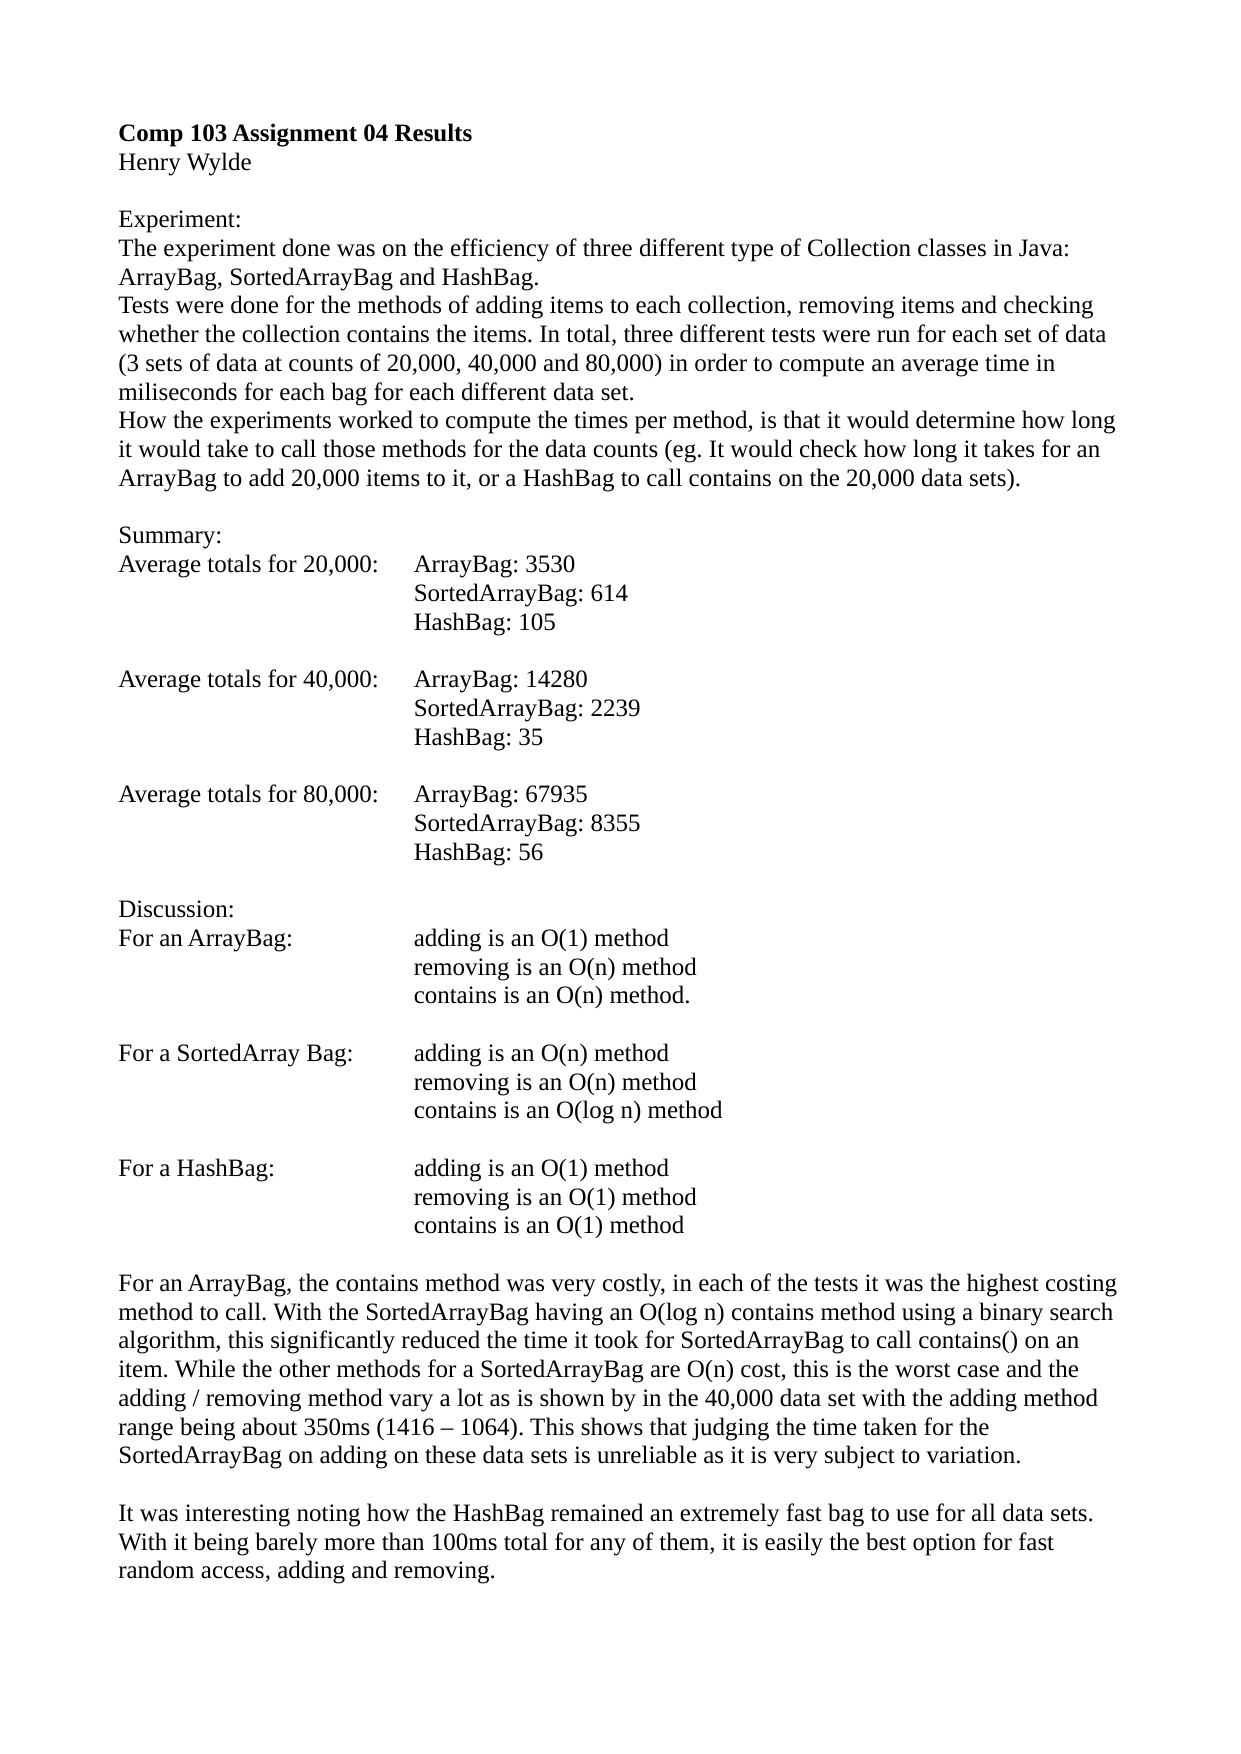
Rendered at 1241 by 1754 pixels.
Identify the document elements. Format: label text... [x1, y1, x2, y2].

text SortedArrayBag: 8355 [118, 808, 1122, 837]
text The experiment done was on the efficiency of three different type of Collection classes in Java: ArrayBag, SortedArrayBag and HashBag. [118, 233, 1122, 291]
text SortedArrayBag: 2239 [118, 693, 1122, 722]
text Summary: Average totals for 20,000: ArrayBag: 3530 [118, 492, 1122, 578]
text HashBag: 105 [118, 607, 1122, 636]
text How the experiments worked to compute the times per method, is that it would determine how long it would take to call those methods for the data counts (eg. It would check how long it takes for an ArrayBag to add 20,000 items to it, or a HashBag to call contains on the 20,000 data sets). [118, 406, 1122, 492]
text Comp 103 Assignment 04 Results [118, 118, 1122, 147]
text contains is an O(1) method For an ArrayBag, the contains method was very costly, in each of the tests it was the highest costing method to call. With the SortedArrayBag having an O(log n) contains method using a binary search algorithm, this significantly reduced the time it took for SortedArrayBag to call contains() on an item. While the other methods for a SortedArrayBag are O(n) cost, this is the worst case and the adding / removing method vary a lot as is shown by in the 40,000 data set with the adding method range being about 350ms (1416 – 1064). This shows that judging the time taken for the SortedArrayBag on adding on these data sets is unreliable as it is very subject to variation. It was interesting noting how the HashBag remained an extremely fast bag to use for all data sets. With it being barely more than 100ms total for any of them, it is easily the best option for fast random access, adding and removing. [118, 1211, 1122, 1613]
text Experiment: [118, 204, 1122, 233]
text SortedArrayBag: 614 [118, 578, 1122, 607]
text Average totals for 80,000: ArrayBag: 67935 [118, 779, 1122, 808]
text HashBag: 35 [118, 722, 1122, 751]
text contains is an O(n) method. For a SortedArray Bag: adding is an O(n) method removing is an O(n) method contains is an O(log n) method For a HashBag: adding is an O(1) method [118, 981, 1122, 1182]
text Tests were done for the methods of adding items to each collection, removing items and checking whether the collection contains the items. In total, three different tests were run for each set of data (3 sets of data at counts of 20,000, 40,000 and 80,000) in order to compute an average time in miliseconds for each bag for each different data set. [118, 291, 1122, 406]
text Average totals for 40,000: ArrayBag: 14280 [118, 664, 1122, 693]
text removing is an O(n) method [118, 952, 1122, 981]
text Henry Wylde [118, 147, 1122, 176]
text removing is an O(1) method [118, 1182, 1122, 1211]
text HashBag: 56 Discussion: For an ArrayBag: adding is an O(1) method [118, 837, 1122, 952]
